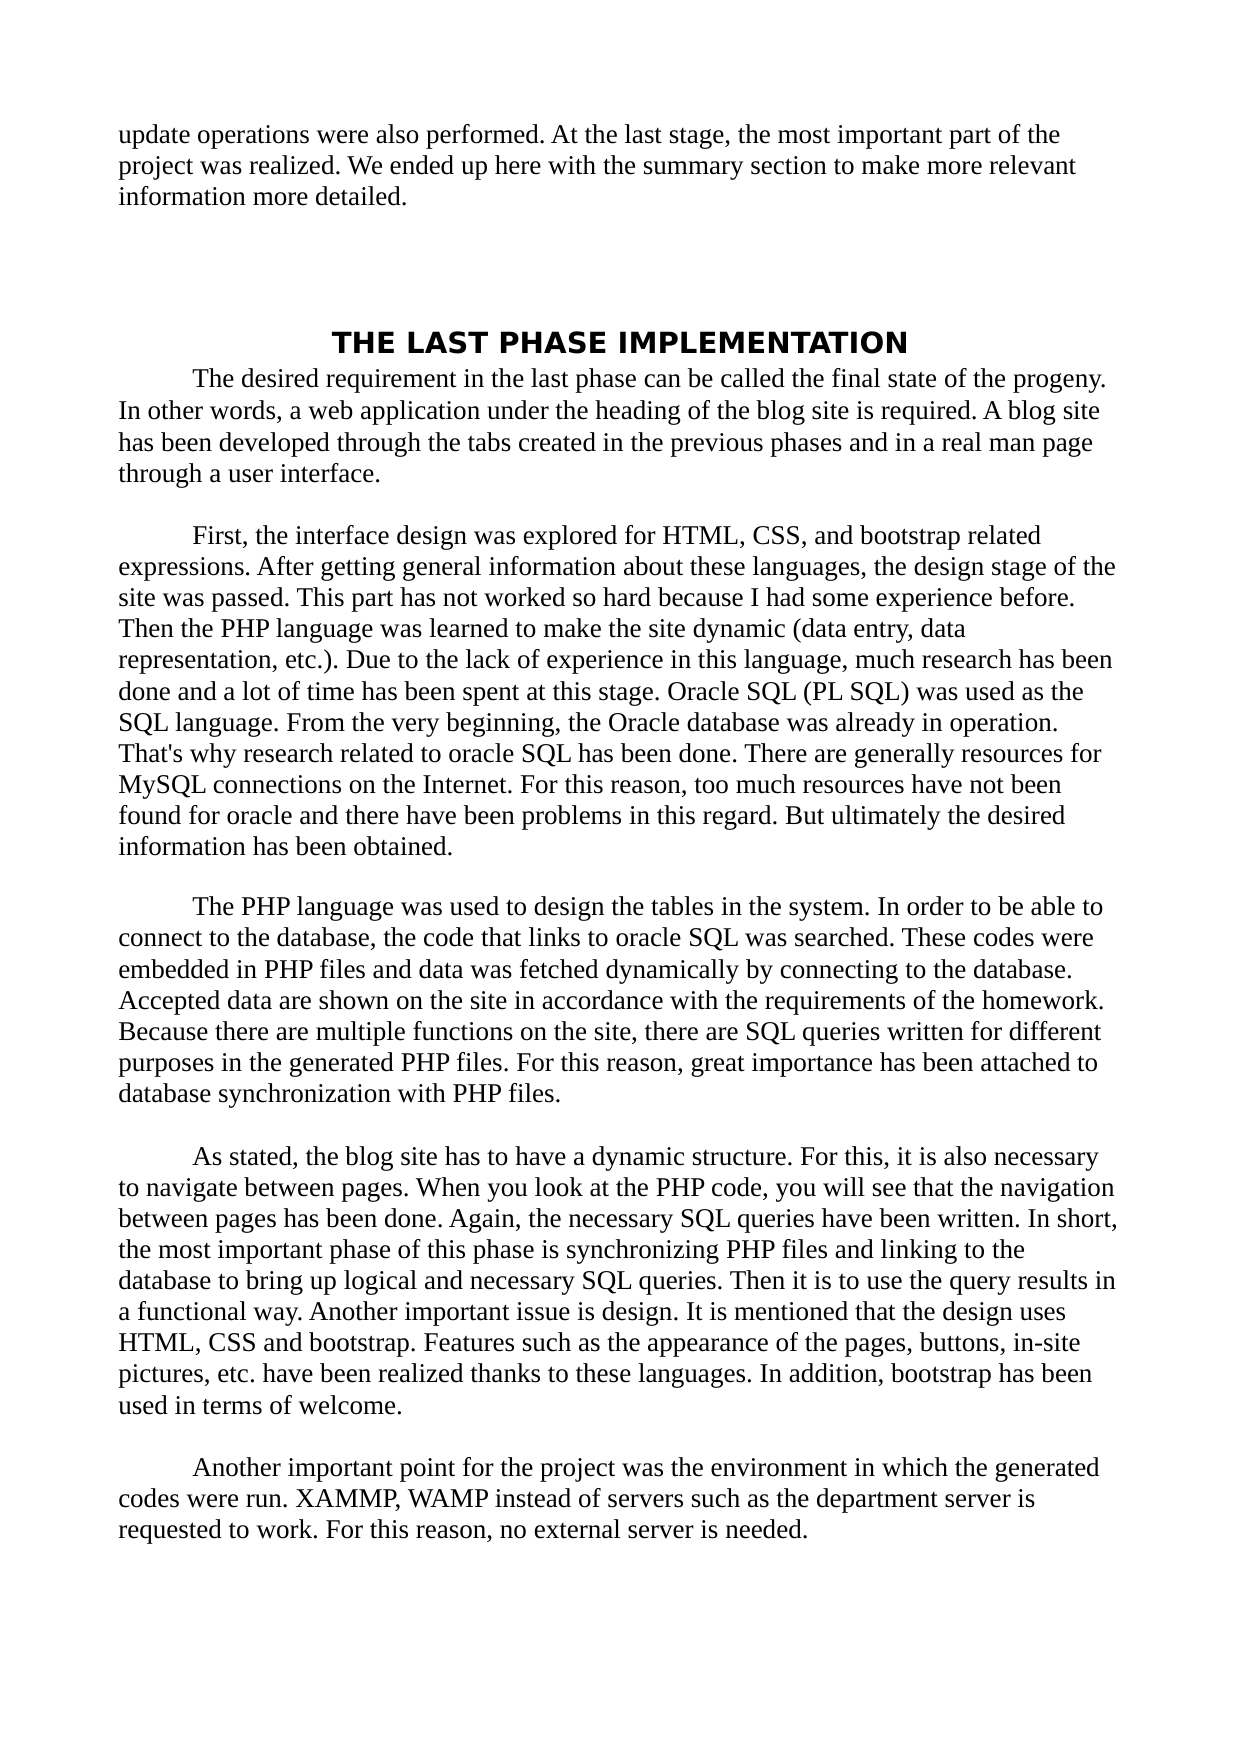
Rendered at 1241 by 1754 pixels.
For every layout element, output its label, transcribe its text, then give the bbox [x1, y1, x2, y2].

text Another important point for the project was the environment in which the generated codes were run. XAMMP, WAMP instead of servers such as the department server is requested to work. For this reason, no external server is needed. [118, 1451, 1122, 1544]
text update operations were also performed. At the last stage, the most important part of the project was realized. We ended up here with the summary section to make more relevant information more detailed. [118, 118, 1122, 212]
text The desired requirement in the last phase can be called the final state of the progeny. In other words, a web application under the heading of the blog site is required. A blog site has been developed through the tabs created in the previous phases and in a real man page through a user interface. [118, 361, 1122, 488]
text The PHP language was used to design the tables in the system. In order to be able to connect to the database, the code that links to oracle SQL was searched. These codes were embedded in PHP files and data was fetched dynamically by connecting to the database. Accepted data are shown on the site in accordance with the requirements of the homework. Because there are multiple functions on the site, there are SQL queries written for different purposes in the generated PHP files. For this reason, great importance has been attached to database synchronization with PHP files. [118, 890, 1122, 1108]
text As stated, the blog site has to have a dynamic structure. For this, it is also necessary to navigate between pages. When you look at the PHP code, you will see that the navigation between pages has been done. Again, the necessary SQL queries have been written. In short, the most important phase of this phase is synchronizing PHP files and linking to the database to bring up logical and necessary SQL queries. Then it is to use the query results in a functional way. Another important issue is design. It is mentioned that the design uses HTML, CSS and bootstrap. Features such as the appearance of the pages, buttons, in-site pictures, etc. have been realized thanks to these languages. In addition, bootstrap has been used in terms of welcome. [118, 1139, 1122, 1420]
text THE LAST PHASE IMPLEMENTATION [118, 327, 1122, 361]
text First, the interface design was explored for HTML, CSS, and bootstrap related expressions. After getting general information about these languages, the design stage of the site was passed. This part has not worked so hard because I had some experience before. Then the PHP language was learned to make the site dynamic (data entry, data representation, etc.). Due to the lack of experience in this language, much research has been done and a lot of time has been spent at this stage. Oracle SQL (PL SQL) was used as the SQL language. From the very beginning, the Oracle database was already in operation. That's why research related to oracle SQL has been done. There are generally resources for MySQL connections on the Internet. For this reason, too much resources have not been found for oracle and there have been problems in this regard. But ultimately the desired information has been obtained. [118, 519, 1122, 890]
